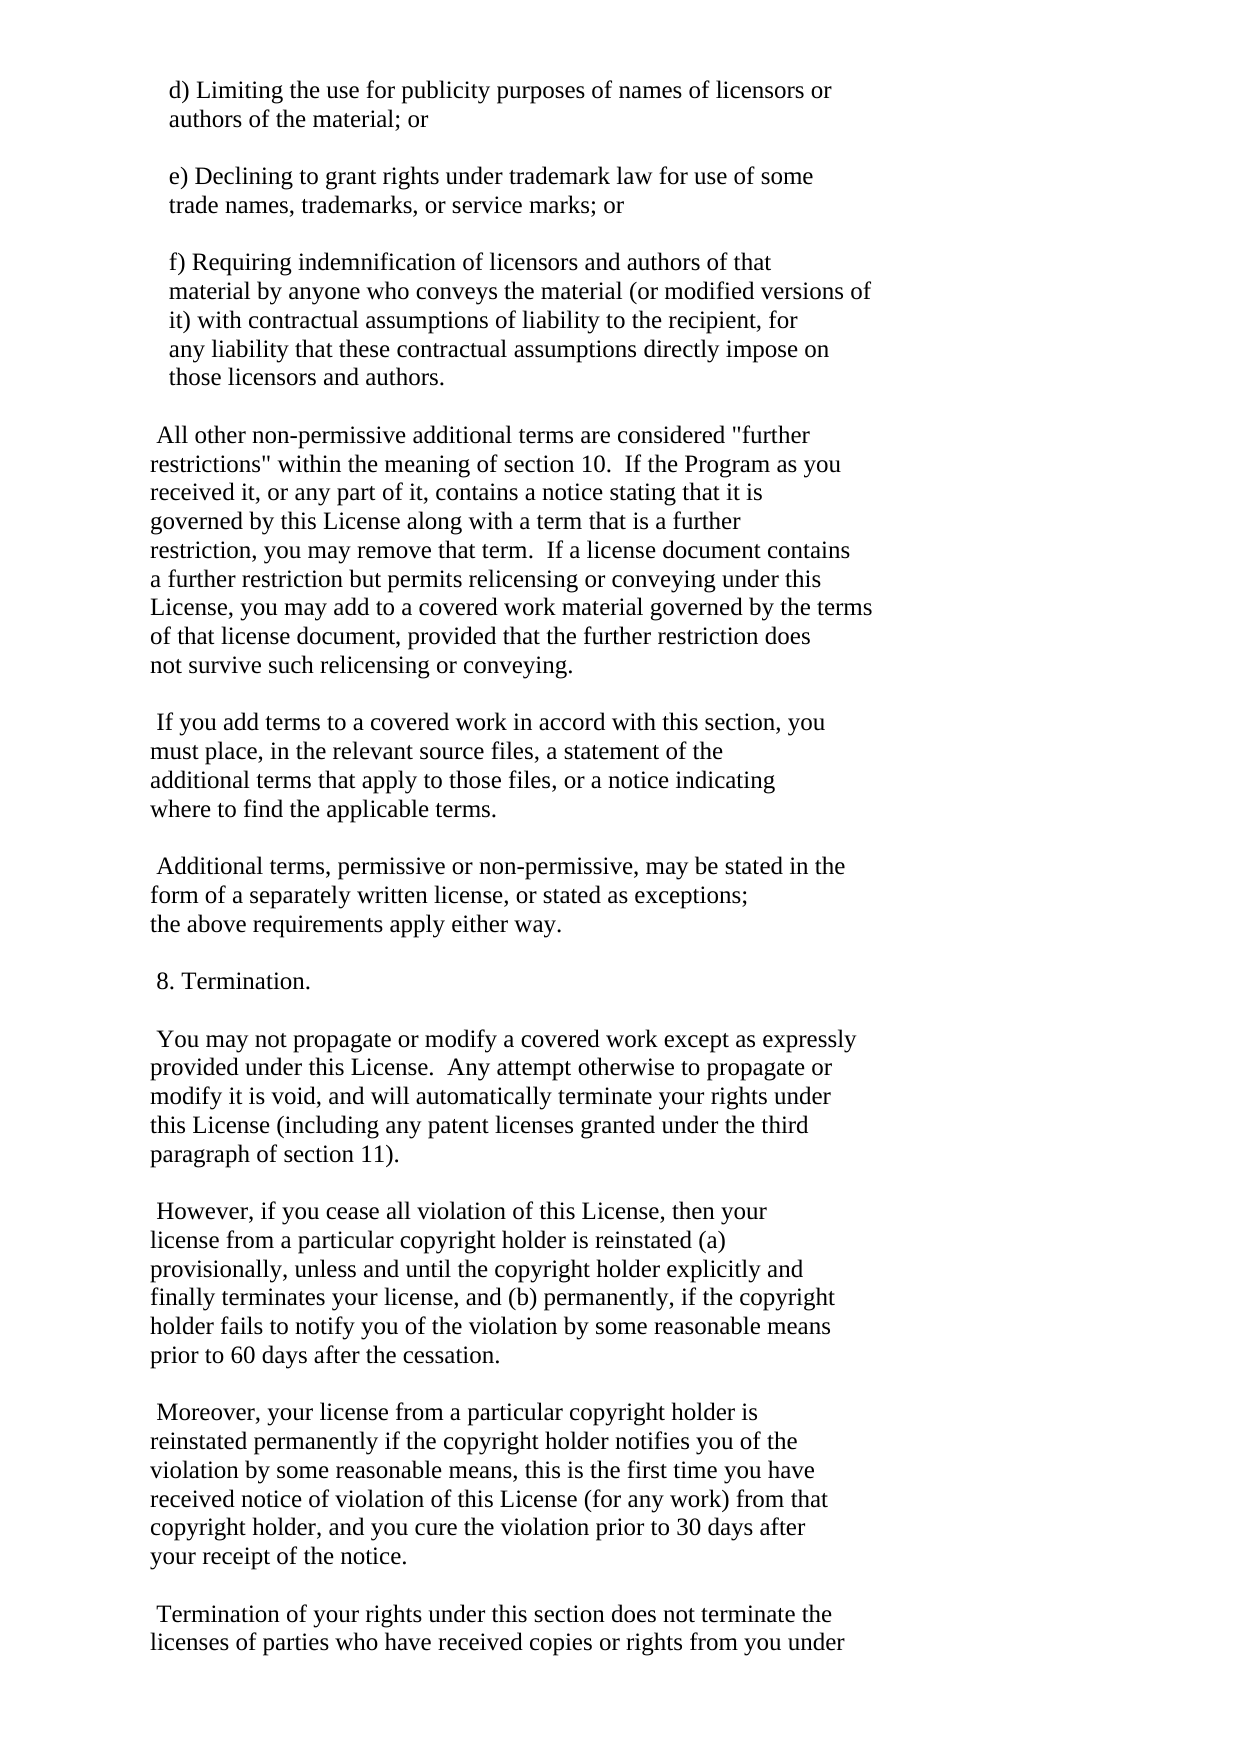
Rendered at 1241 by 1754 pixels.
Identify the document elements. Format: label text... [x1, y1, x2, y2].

text finally terminates your license, and (b) permanently, if the copyright [150, 1282, 1090, 1311]
text this License (including any patent licenses granted under the third [150, 1110, 1090, 1139]
text it) with contractual assumptions of liability to the recipient, for [150, 305, 1090, 334]
text f) Requiring indemnification of licensors and authors of that [150, 247, 1090, 276]
text If you add terms to a covered work in accord with this section, you [150, 707, 1090, 736]
text 8. Termination. [150, 966, 1090, 995]
text of that license document, provided that the further restriction does [150, 621, 1090, 650]
text You may not propagate or modify a covered work except as expressly [150, 1024, 1090, 1052]
text received notice of violation of this License (for any work) from that [150, 1484, 1090, 1512]
text licenses of parties who have received copies or rights from you under [150, 1627, 1090, 1656]
text the above requirements apply either way. [150, 909, 1090, 937]
text received it, or any part of it, contains a notice stating that it is [150, 477, 1090, 506]
text those licensors and authors. [150, 362, 1090, 391]
text provided under this License. Any attempt otherwise to propagate or [150, 1052, 1090, 1081]
text Moreover, your license from a particular copyright holder is [150, 1397, 1090, 1426]
text Additional terms, permissive or non-permissive, may be stated in the [150, 851, 1090, 880]
text material by anyone who conveys the material (or modified versions of [150, 276, 1090, 305]
text paragraph of section 11). [150, 1139, 1090, 1167]
text All other non-permissive additional terms are considered "further [150, 420, 1090, 449]
text holder fails to notify you of the violation by some reasonable means [150, 1311, 1090, 1340]
text restrictions" within the meaning of section 10. If the Program as you [150, 449, 1090, 477]
text e) Declining to grant rights under trademark law for use of some [150, 161, 1090, 190]
text prior to 60 days after the cessation. [150, 1340, 1090, 1369]
text modify it is void, and will automatically terminate your rights under [150, 1081, 1090, 1110]
text your receipt of the notice. [150, 1541, 1090, 1570]
text restriction, you may remove that term. If a license document contains [150, 535, 1090, 564]
text trade names, trademarks, or service marks; or [150, 190, 1090, 219]
text must place, in the relevant source files, a statement of the [150, 736, 1090, 765]
text form of a separately written license, or stated as exceptions; [150, 880, 1090, 909]
text authors of the material; or [150, 104, 1090, 132]
text However, if you cease all violation of this License, then your [150, 1196, 1090, 1225]
text license from a particular copyright holder is reinstated (a) [150, 1225, 1090, 1254]
text where to find the applicable terms. [150, 794, 1090, 822]
text additional terms that apply to those files, or a notice indicating [150, 765, 1090, 794]
text provisionally, unless and until the copyright holder explicitly and [150, 1254, 1090, 1282]
text a further restriction but permits relicensing or conveying under this [150, 564, 1090, 592]
text governed by this License along with a term that is a further [150, 506, 1090, 535]
text violation by some reasonable means, this is the first time you have [150, 1455, 1090, 1484]
text not survive such relicensing or conveying. [150, 650, 1090, 679]
text copyright holder, and you cure the violation prior to 30 days after [150, 1512, 1090, 1541]
text reinstated permanently if the copyright holder notifies you of the [150, 1426, 1090, 1455]
text any liability that these contractual assumptions directly impose on [150, 334, 1090, 362]
text Termination of your rights under this section does not terminate the [150, 1599, 1090, 1627]
text License, you may add to a covered work material governed by the terms [150, 592, 1090, 621]
text d) Limiting the use for publicity purposes of names of licensors or [150, 75, 1090, 104]
